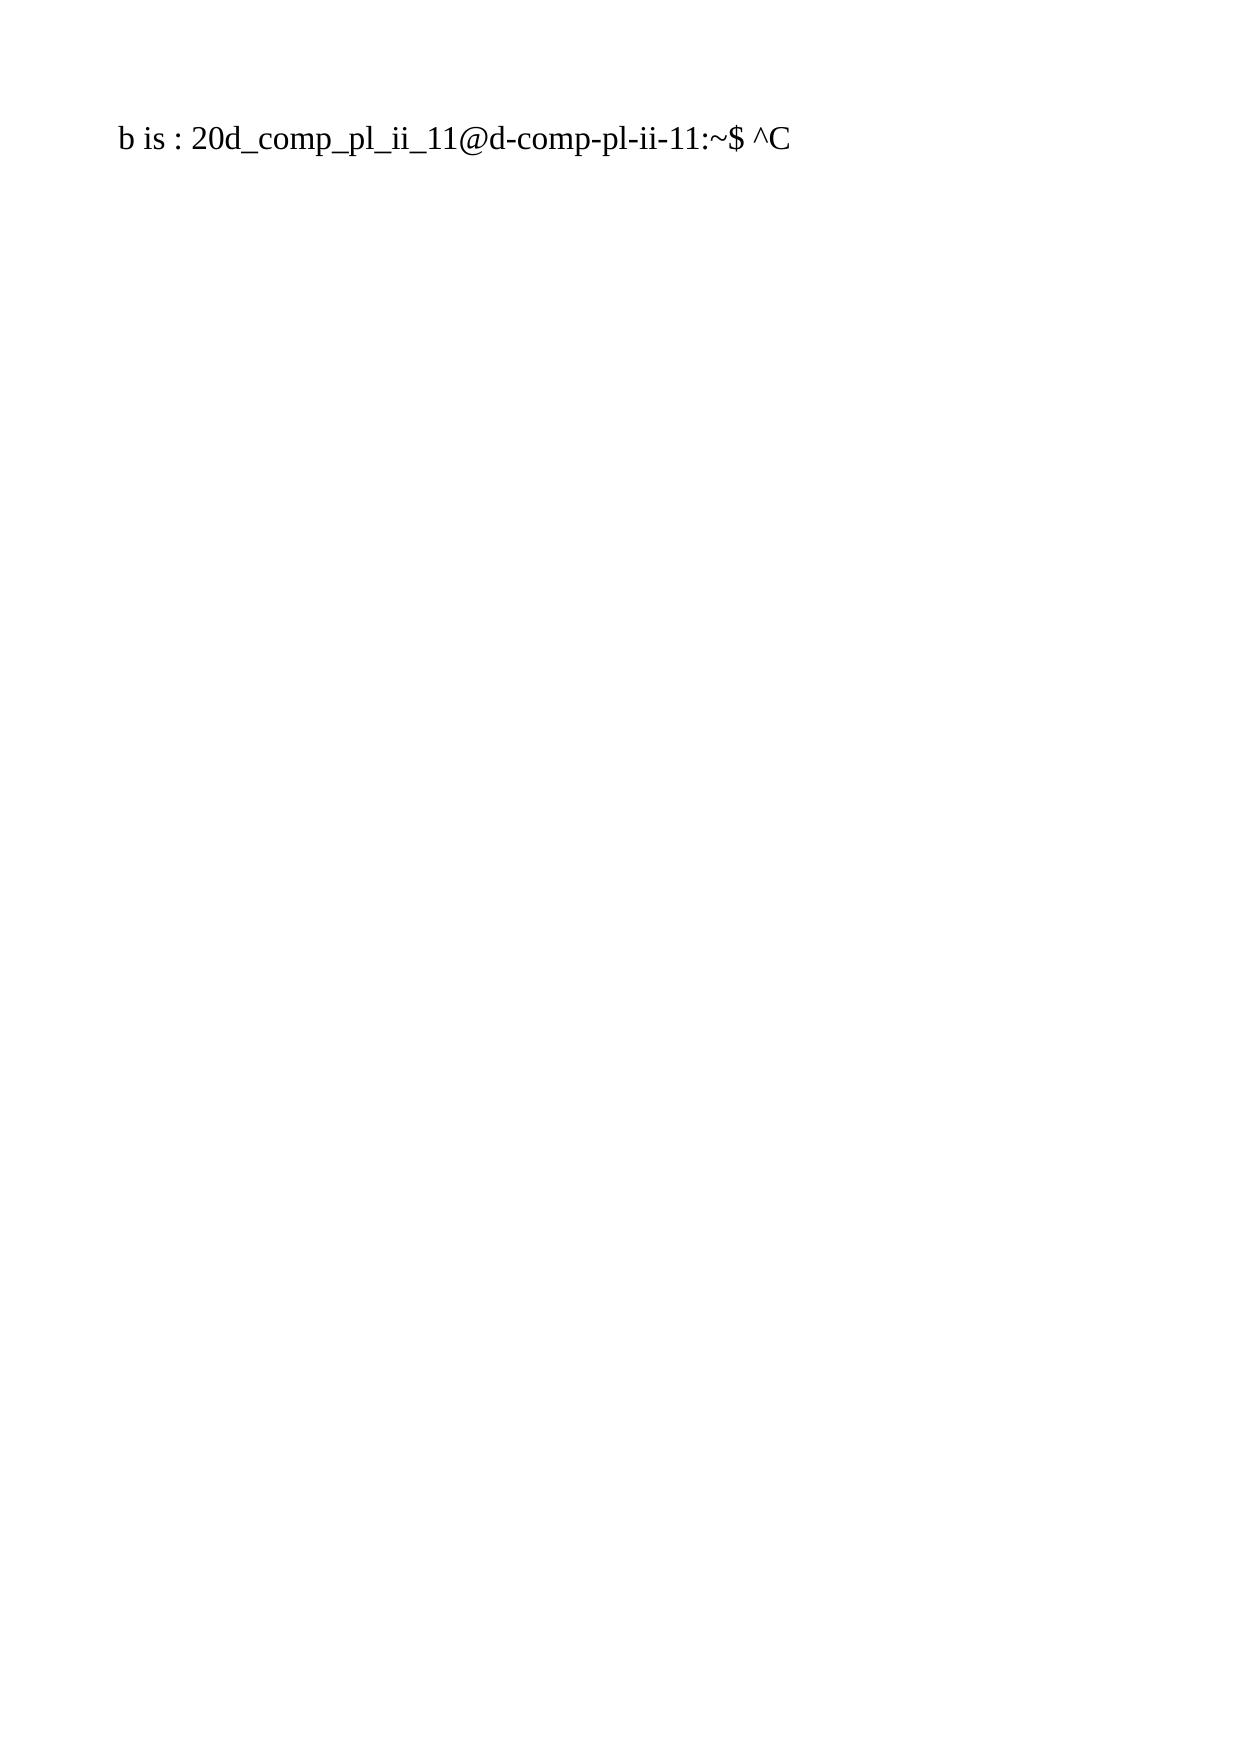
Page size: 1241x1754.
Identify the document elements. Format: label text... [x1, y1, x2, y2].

text b is : 20d_comp_pl_ii_11@d-comp-pl-ii-11:~$ ^C [118, 118, 1122, 156]
